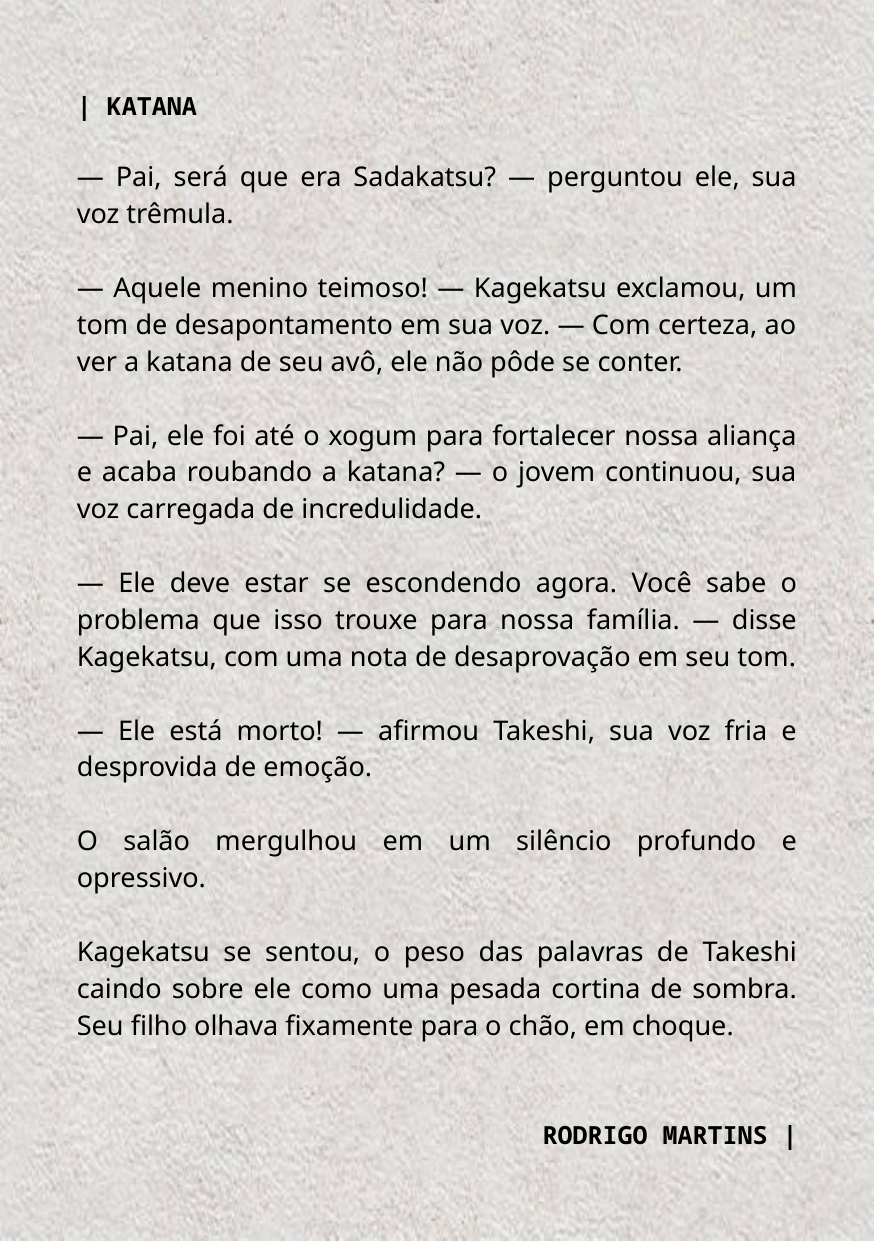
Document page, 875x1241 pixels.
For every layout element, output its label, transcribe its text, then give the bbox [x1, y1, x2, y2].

text — Ele está morto! — afirmou Takeshi, sua voz fria e desprovida de emoção. [74, 711, 800, 785]
text — Pai, ele foi até o xogum para fortalecer nossa aliança e acaba roubando a katana? — o jovem continuou, sua voz carregada de incredulidade. [74, 416, 800, 527]
text Kagekatsu se sentou, o peso das palavras de Takeshi caindo sobre ele como uma pesada cortina de sombra. Seu filho olhava fixamente para o chão, em choque. [74, 932, 800, 1043]
text O salão mergulhou em um silêncio profundo e opressivo. [74, 822, 800, 895]
text — Aquele menino teimoso! — Kagekatsu exclamou, um tom de desapontamento em sua voz. — Com certeza, ao ver a katana de seu avô, ele não pôde se conter. [74, 268, 800, 379]
picture [0, 0, 874, 1241]
text — Pai, será que era Sadakatsu? — perguntou ele, sua voz trêmula. [74, 155, 800, 232]
text — Ele deve estar se escondendo agora. Você sabe o problema que isso trouxe para nossa família. — disse Kagekatsu, com uma nota de desaprovação em seu tom. [74, 563, 800, 674]
